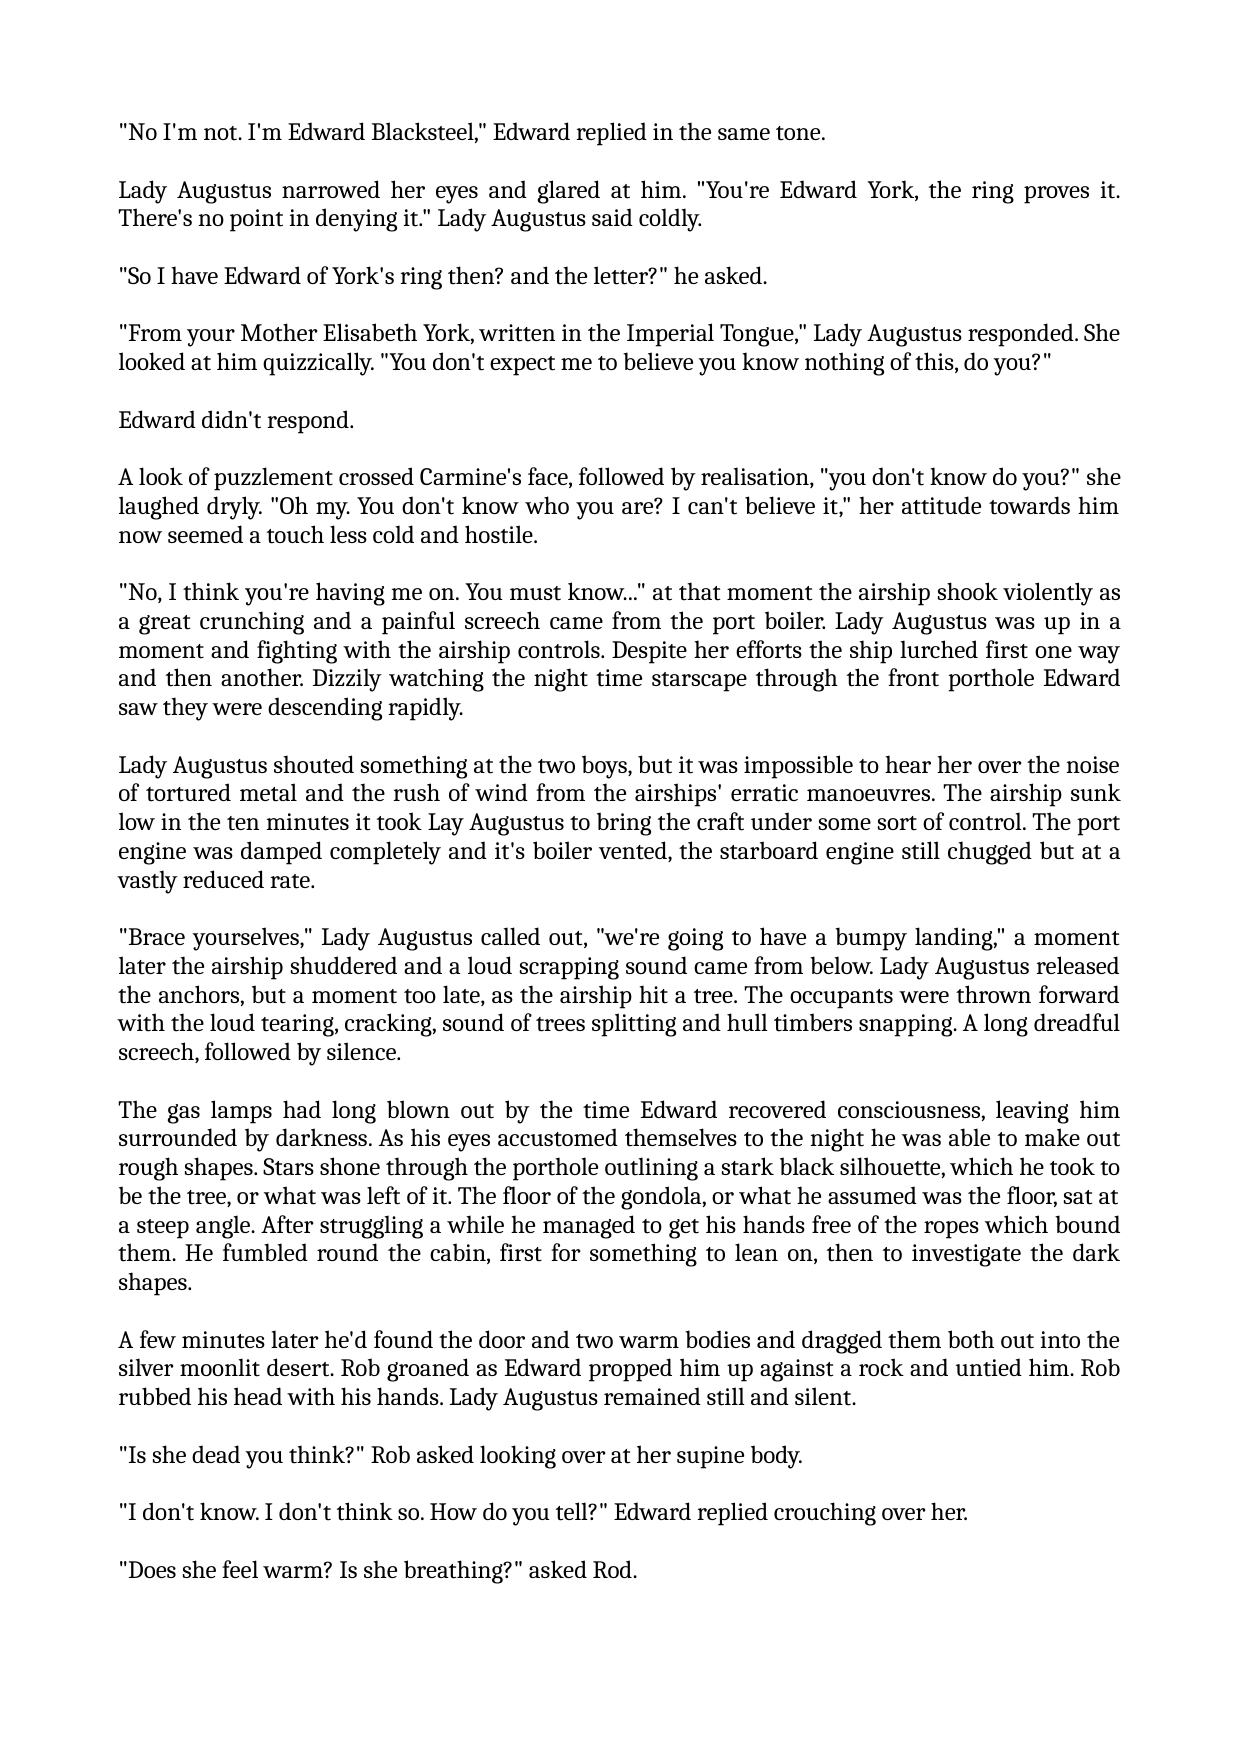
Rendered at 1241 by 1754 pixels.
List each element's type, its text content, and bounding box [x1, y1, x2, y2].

text The gas lamps had long blown out by the time Edward recovered consciousness, leaving him surrounded by darkness. As his eyes accustomed themselves to the night he was able to make out rough shapes. Stars shone through the porthole outlining a stark black silhouette, which he took to be the tree, or what was left of it. The floor of the gondola, or what he assumed was the floor, sat at a steep angle. After struggling a while he managed to get his hands free of the ropes which bound them. He fumbled round the cabin, first for something to lean on, then to investigate the dark shapes. [118, 1096, 1122, 1297]
text "Is she dead you think?" Rob asked looking over at her supine body. [118, 1441, 1122, 1469]
text "So I have Edward of York's ring then? and the letter?" he asked. [118, 262, 1122, 291]
text "No, I think you're having me on. You must know..." at that moment the airship shook violently as a great crunching and a painful screech came from the port boiler. Lady Augustus was up in a moment and fighting with the airship controls. Despite her efforts the ship lurched first one way and then another. Dizzily watching the night time starscape through the front porthole Edward saw they were descending rapidly. [118, 578, 1122, 722]
text Lady Augustus shouted something at the two boys, but it was impossible to hear her over the noise of tortured metal and the rush of wind from the airships' erratic manoeuvres. The airship sunk low in the ten minutes it took Lay Augustus to bring the craft under some sort of control. The port engine was damped completely and it's boiler vented, the starboard engine still chugged but at a vastly reduced rate. [118, 751, 1122, 894]
text Edward didn't respond. [118, 406, 1122, 434]
text "Brace yourselves," Lady Augustus called out, "we're going to have a bumpy landing," a moment later the airship shuddered and a loud scrapping sound came from below. Lady Augustus released the anchors, but a moment too late, as the airship hit a tree. The occupants were thrown forward with the loud tearing, cracking, sound of trees splitting and hull timbers snapping. A long dreadful screech, followed by silence. [118, 923, 1122, 1067]
text "Does she feel warm? Is she breathing?" asked Rod. [118, 1556, 1122, 1584]
text "I don't know. I don't think so. How do you tell?" Edward replied crouching over her. [118, 1498, 1122, 1527]
text A few minutes later he'd found the door and two warm bodies and dragged them both out into the silver moonlit desert. Rob groaned as Edward propped him up against a rock and untied him. Rob rubbed his head with his hands. Lady Augustus remained still and silent. [118, 1326, 1122, 1412]
text "From your Mother Elisabeth York, written in the Imperial Tongue," Lady Augustus responded. She looked at him quizzically. "You don't expect me to believe you know nothing of this, do you?" [118, 319, 1122, 377]
text A look of puzzlement crossed Carmine's face, followed by realisation, "you don't know do you?" she laughed dryly. "Oh my. You don't know who you are? I can't believe it," her attitude towards him now seemed a touch less cold and hostile. [118, 463, 1122, 549]
text "No I'm not. I'm Edward Blacksteel," Edward replied in the same tone. [118, 118, 1122, 147]
text Lady Augustus narrowed her eyes and glared at him. "You're Edward York, the ring proves it. There's no point in denying it." Lady Augustus said coldly. [118, 176, 1122, 233]
